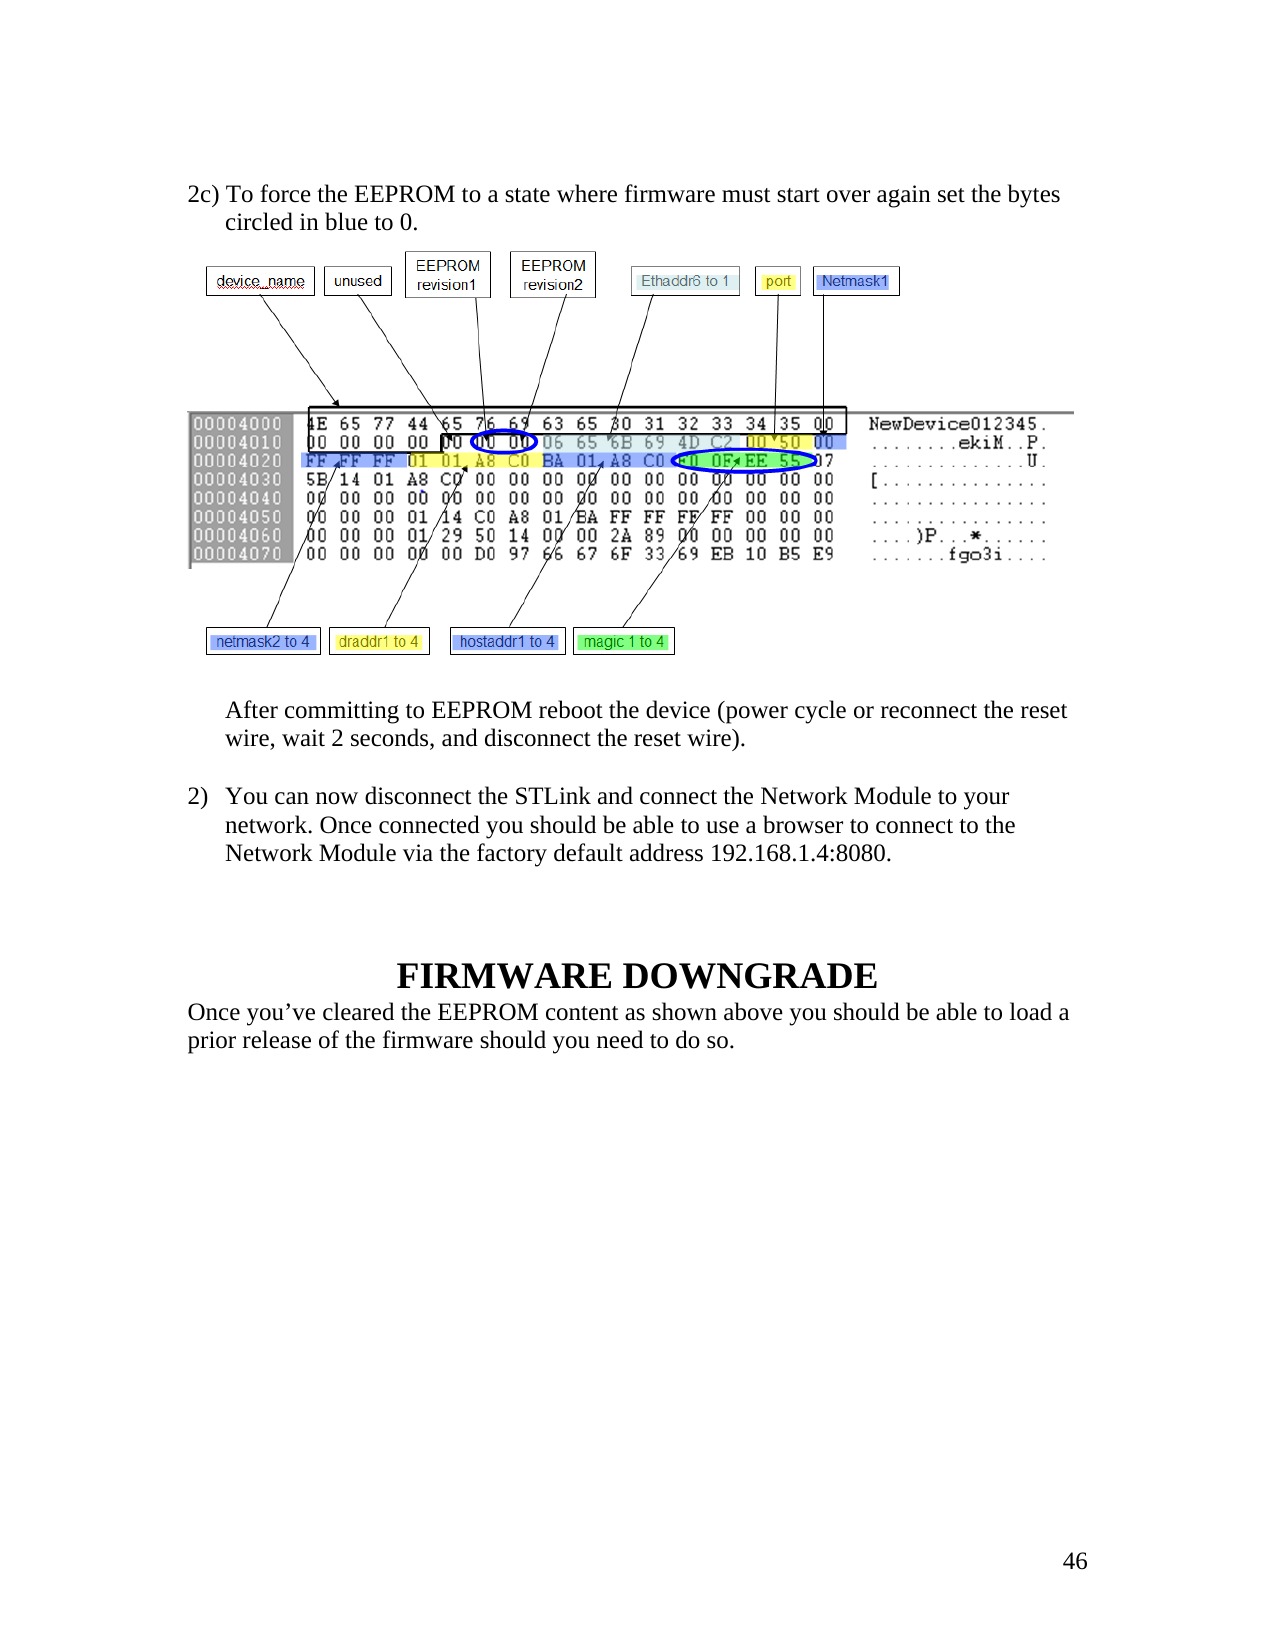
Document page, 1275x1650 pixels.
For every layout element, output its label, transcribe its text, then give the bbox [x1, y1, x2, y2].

text Once you’ve cleared the EEPROM content as shown above you should be able to load a prior release of the firmware should you need to do so. [187, 997, 1087, 1054]
text After committing to EEPROM reboot the device (power cycle or reconnect the reset wire, wait 2 seconds, and disconnect the reset wire). [225, 695, 1087, 752]
text 2c) To force the EEPROM to a state where firmware must start over again set the bytes circled in blue to 0. [187, 179, 1087, 236]
list You can now disconnect the STLink and connect the Network Module to your network. Once connected you should be able to use a browser to connect to the Network Module via the factory default address 192.168.1.4:8080. [187, 781, 1087, 867]
text FIRMWARE DOWNGRADE [187, 953, 1087, 997]
picture [187, 236, 1077, 666]
